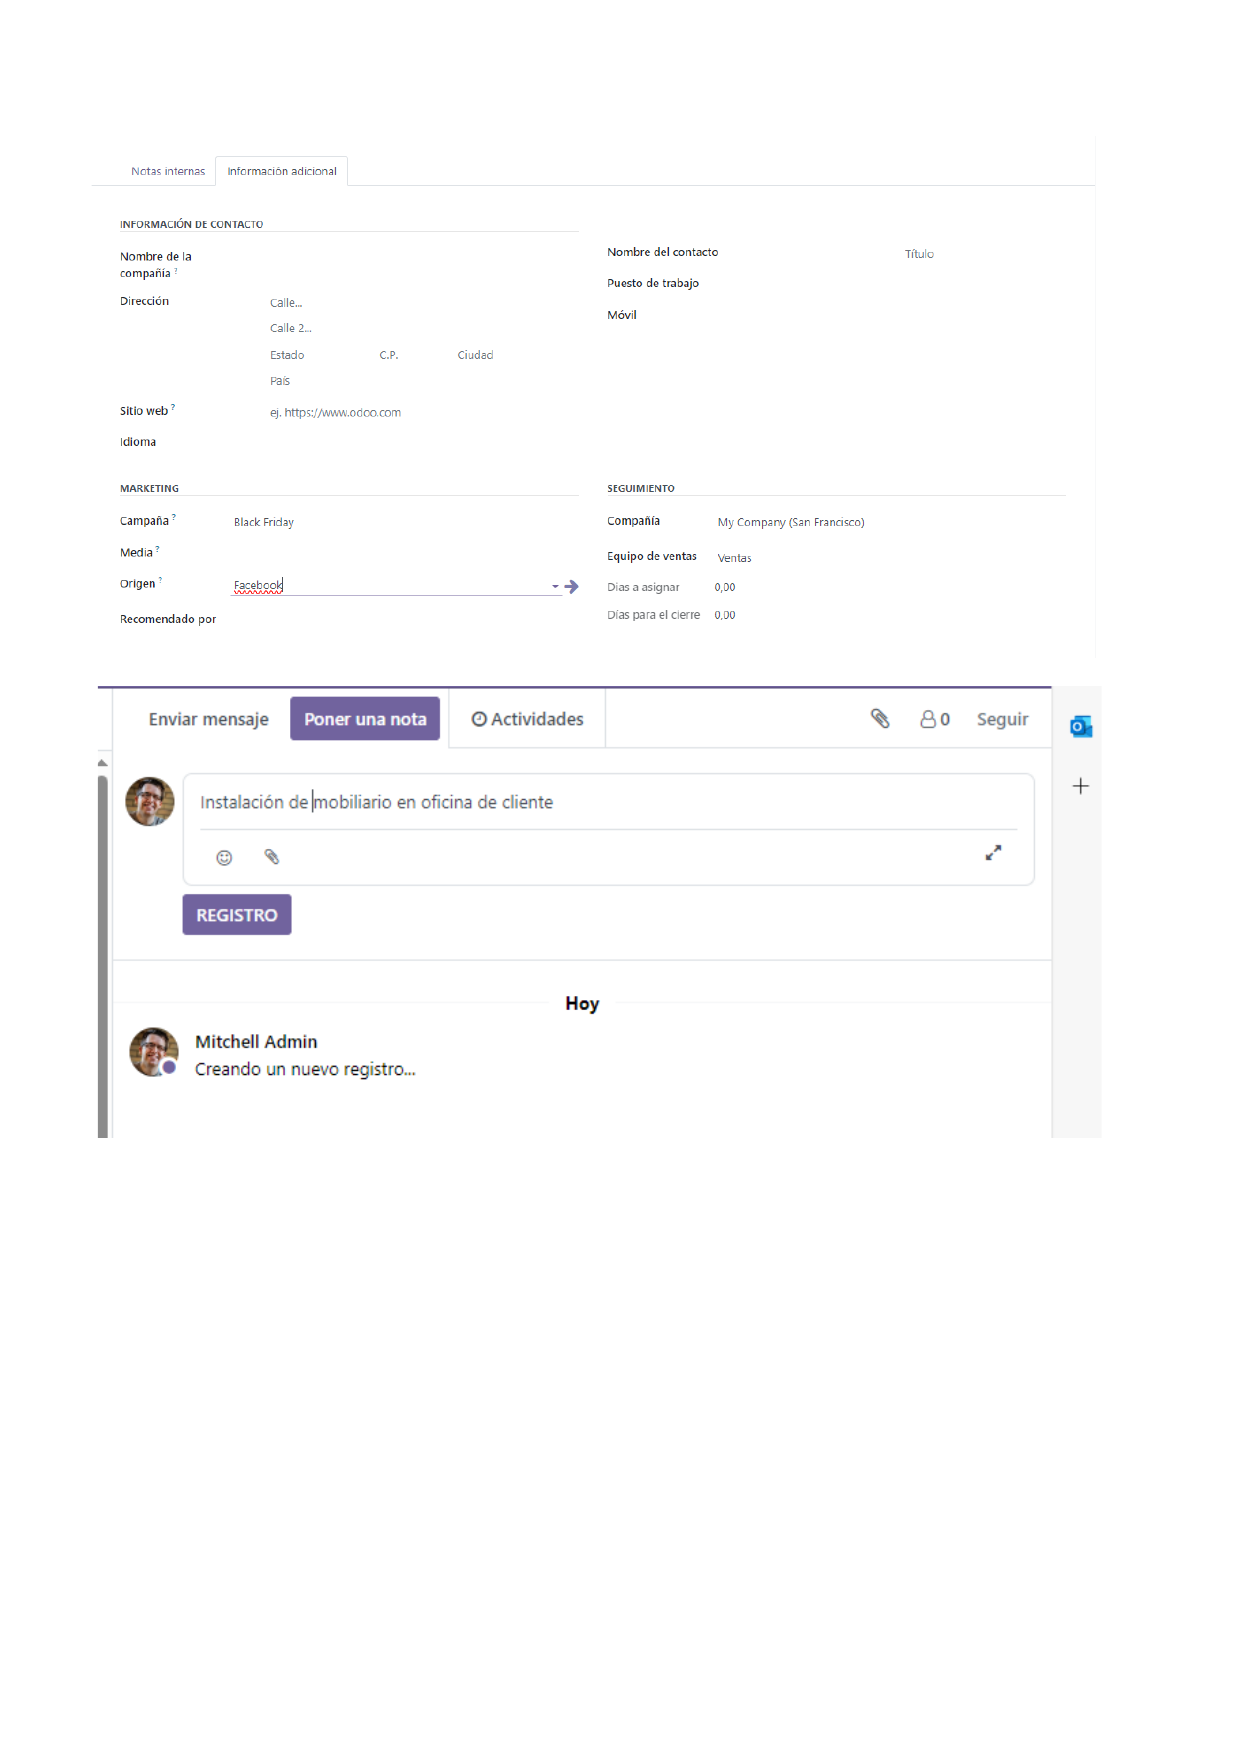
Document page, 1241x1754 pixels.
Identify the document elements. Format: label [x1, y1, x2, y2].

picture [97, 686, 1102, 1138]
picture [91, 136, 1096, 658]
